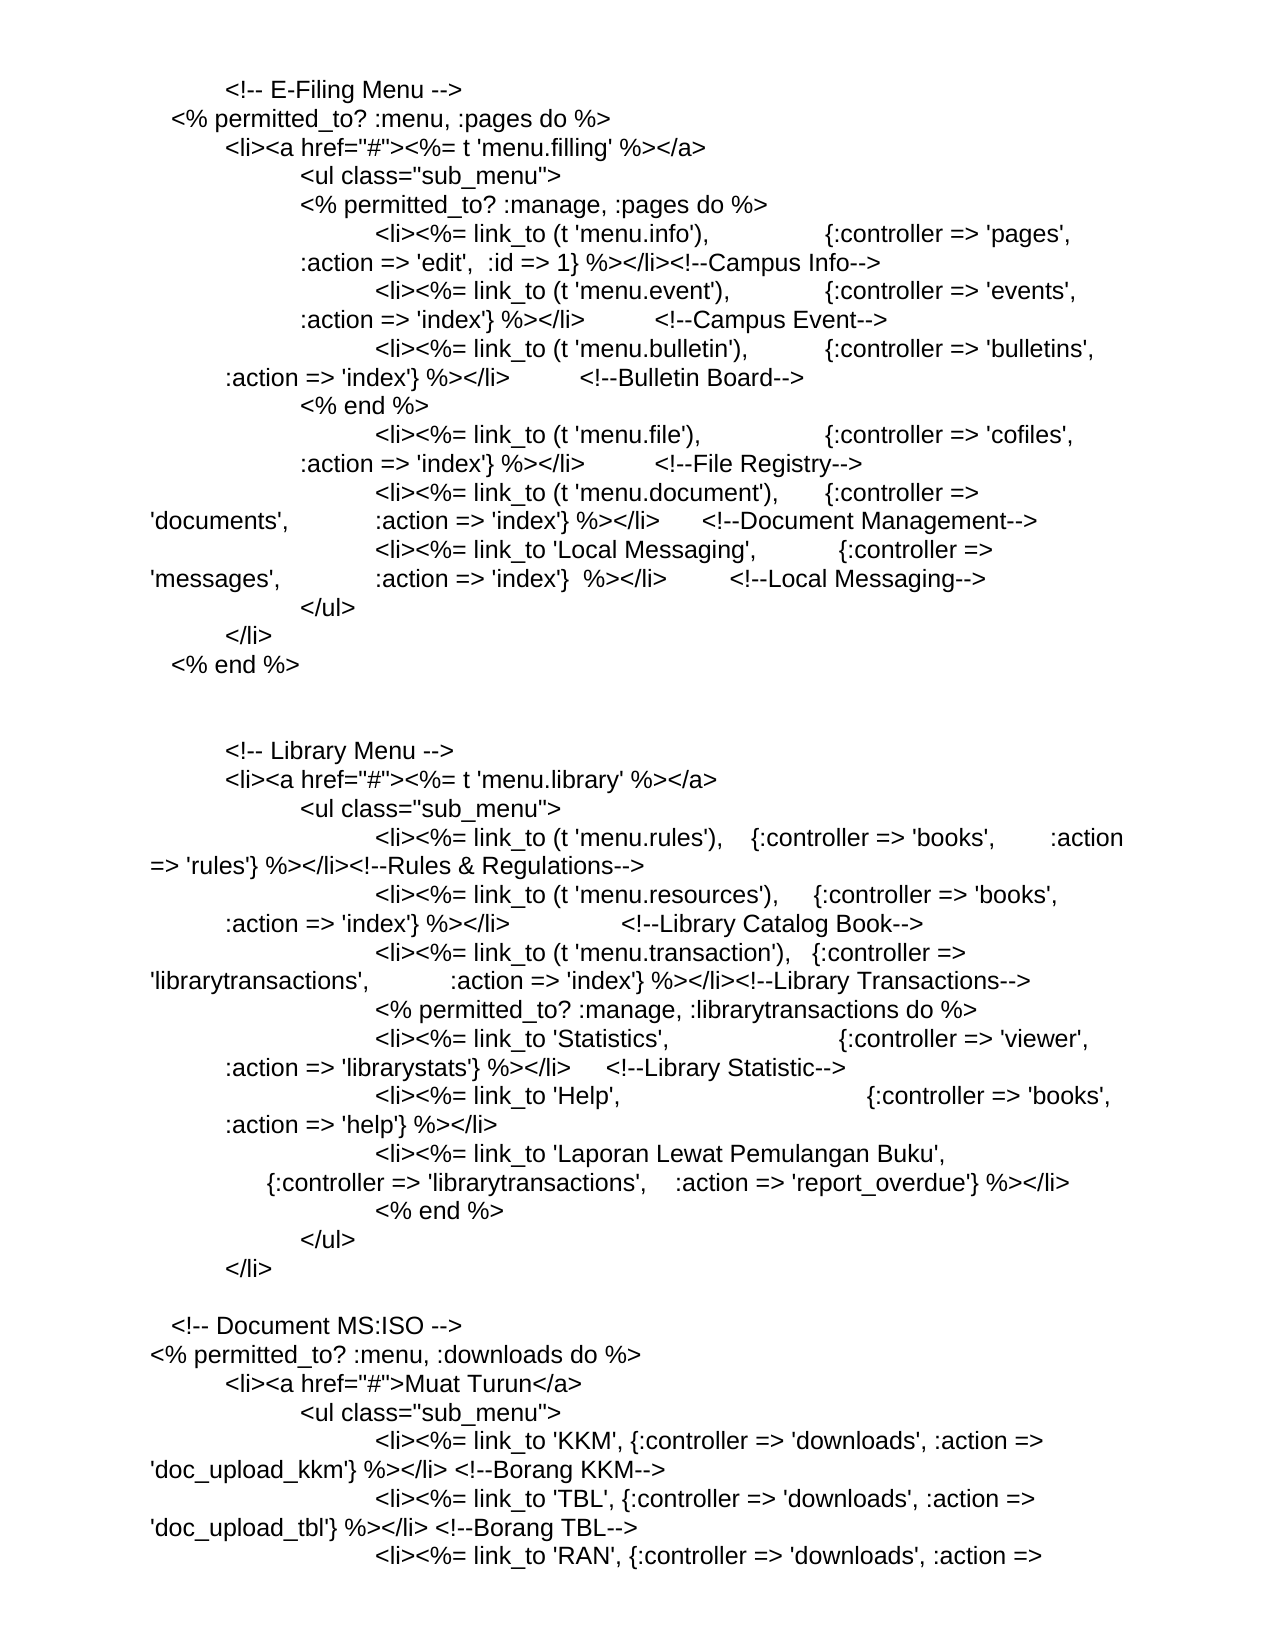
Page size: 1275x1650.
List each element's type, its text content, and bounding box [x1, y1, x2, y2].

text <li><%= link_to 'Laporan Lewat Pemulangan Buku', {:controller => 'librarytransactions', :action => 'report_overdue'} %></li> [150, 1139, 1125, 1196]
text <li><%= link_to (t 'menu.bulletin'), {:controller => 'bulletins', :action => 'index'} %></li> <!--Bulletin Board--> [150, 334, 1125, 391]
text </li> [150, 1254, 1125, 1282]
text <% end %> [150, 1196, 1125, 1225]
text <li><%= link_to (t 'menu.event'), {:controller => 'events', :action => 'index'} %></li> <!--Campus Event--> [150, 276, 1125, 334]
text <li><%= link_to 'TBL', {:controller => 'downloads', :action => 'doc_upload_tbl'} %></li> <!--Borang TBL--> [150, 1484, 1125, 1541]
text <li><a href="#">Muat Turun</a> [150, 1369, 1125, 1397]
text <li><%= link_to (t 'menu.document'), {:controller => 'documents', :action => 'index'} %></li> <!--Document Management--> [150, 477, 1125, 535]
text <li><%= link_to 'RAN', {:controller => 'downloads', :action => [150, 1541, 1125, 1570]
text <li><%= link_to 'Help', {:controller => 'books', :action => 'help'} %></li> [150, 1081, 1125, 1139]
text <!-- Document MS:ISO --> [150, 1311, 1125, 1340]
text <% end %> [150, 391, 1125, 420]
text <li><%= link_to (t 'menu.rules'), {:controller => 'books', :action => 'rules'} %></li><!--Rules & Regulations--> [150, 822, 1125, 880]
text <li><%= link_to (t 'menu.resources'), {:controller => 'books', :action => 'index'} %></li> <!--Library Catalog Book--> [150, 880, 1125, 937]
text <ul class="sub_menu"> [150, 794, 1125, 822]
text <li><%= link_to 'KKM', {:controller => 'downloads', :action => 'doc_upload_kkm'} %></li> <!--Borang KKM--> [150, 1426, 1125, 1484]
text <li><a href="#"><%= t 'menu.library' %></a> [150, 765, 1125, 794]
text <li><%= link_to 'Statistics', {:controller => 'viewer', :action => 'librarystats'} %></li> <!--Library Statistic--> [150, 1024, 1125, 1081]
text <li><%= link_to (t 'menu.file'), {:controller => 'cofiles', :action => 'index'} %></li> <!--File Registry--> [150, 420, 1125, 477]
text <ul class="sub_menu"> [150, 1397, 1125, 1426]
text </li> [150, 621, 1125, 650]
text <% permitted_to? :menu, :downloads do %> [150, 1340, 1125, 1369]
text <li><a href="#"><%= t 'menu.filling' %></a> [150, 132, 1125, 161]
text <% permitted_to? :manage, :pages do %> [150, 190, 1125, 219]
text <li><%= link_to (t 'menu.info'), {:controller => 'pages', :action => 'edit', :id => 1} %></li><!--Campus Info--> [150, 219, 1125, 276]
text <!-- E-Filing Menu --> [150, 75, 1125, 104]
text <li><%= link_to (t 'menu.transaction'), {:controller => 'librarytransactions', :action => 'index'} %></li><!--Library Transactions--> [150, 937, 1125, 995]
text <% permitted_to? :manage, :librarytransactions do %> [150, 995, 1125, 1024]
text </ul> [150, 1225, 1125, 1254]
text <% end %> [150, 650, 1125, 679]
text <li><%= link_to 'Local Messaging', {:controller => 'messages', :action => 'index'} %></li> <!--Local Messaging--> [150, 535, 1125, 592]
text <!-- Library Menu --> [150, 736, 1125, 765]
text <ul class="sub_menu"> [150, 161, 1125, 190]
text <% permitted_to? :menu, :pages do %> [150, 104, 1125, 132]
text </ul> [150, 592, 1125, 621]
